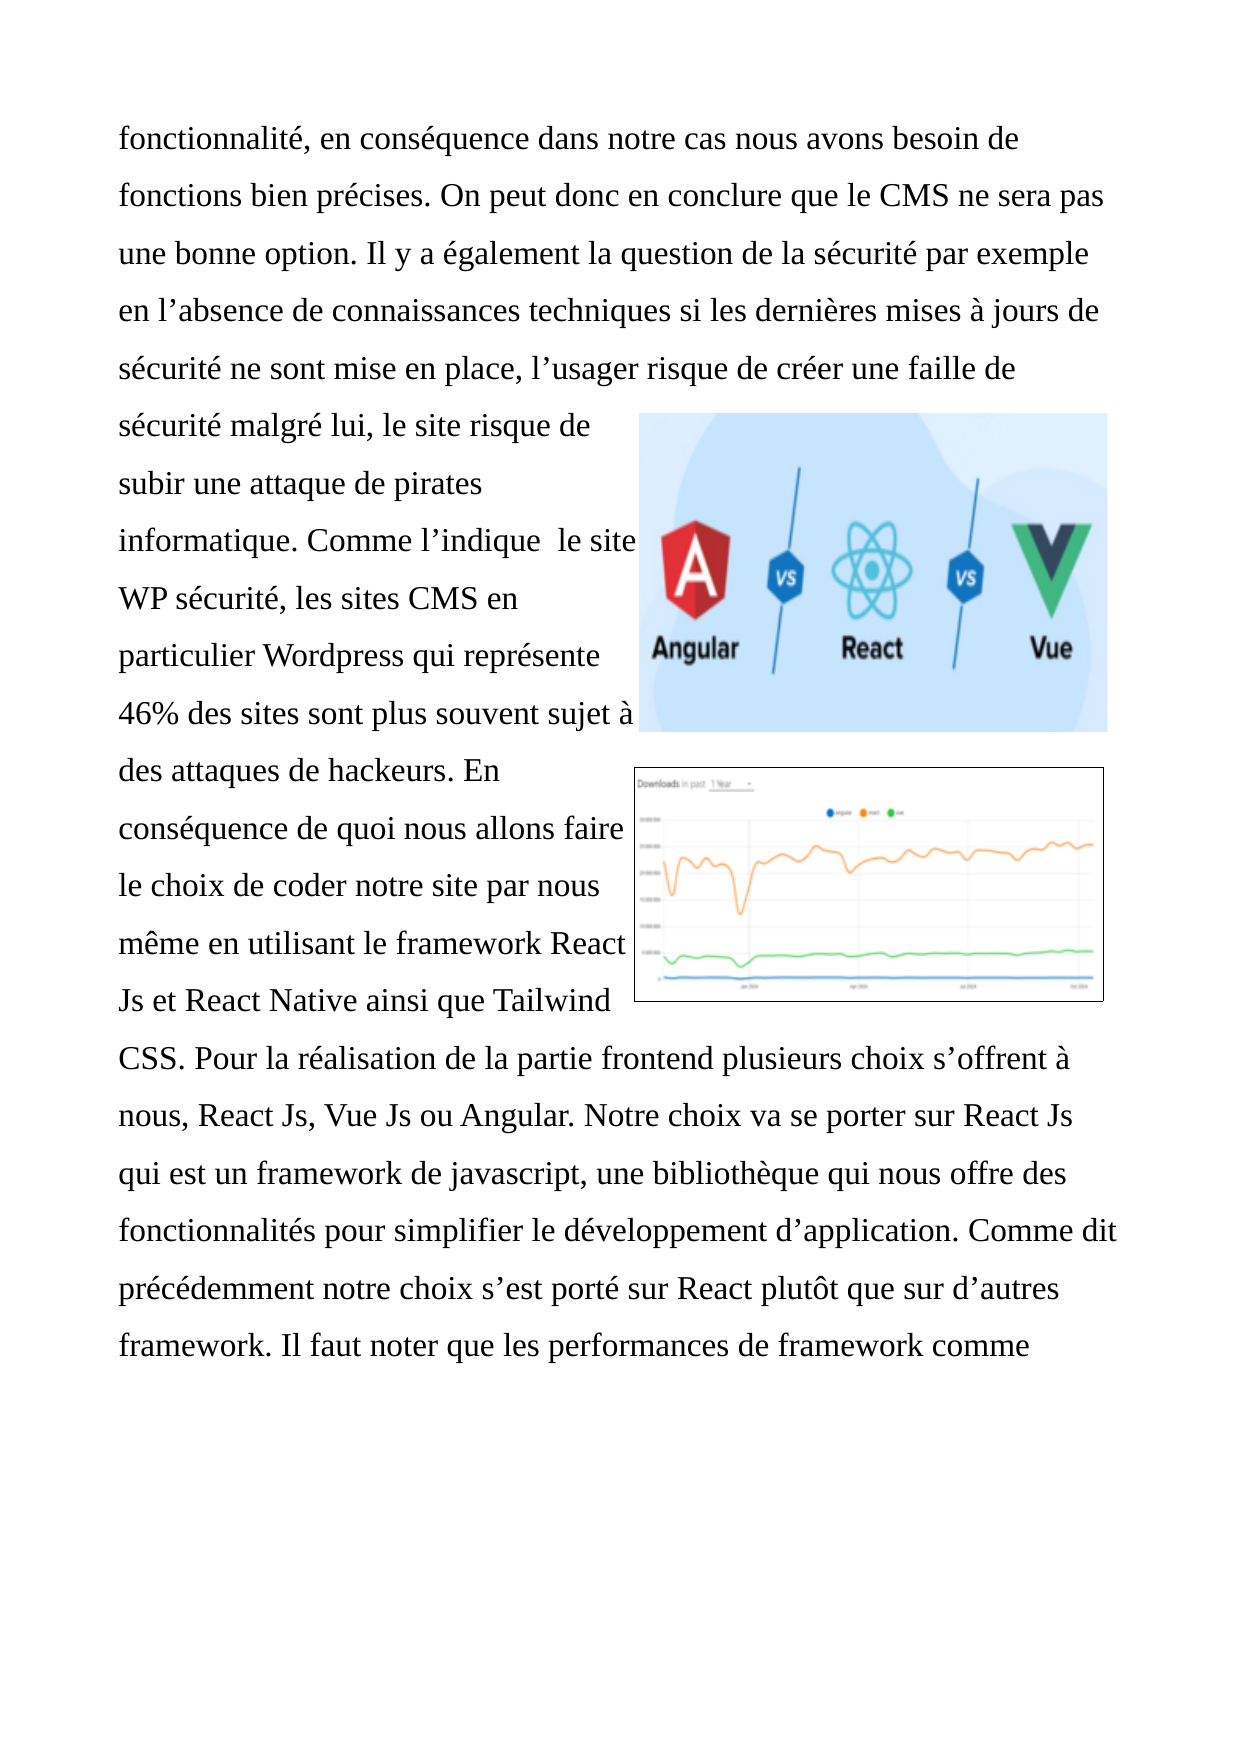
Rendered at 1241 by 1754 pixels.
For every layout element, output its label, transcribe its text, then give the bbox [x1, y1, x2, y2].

picture [637, 770, 1100, 999]
text fonctionnalité, en conséquence dans notre cas nous avons besoin de fonctions bien précises. On peut donc en conclure que le CMS ne sera pas une bonne option. Il y a également la question de la sécurité par exemple en l’absence de connaissances techniques si les dernières mises à jours de sécurité ne sont mise en place, l’usager risque de créer une faille de sécurité malgré lui, le site risque de subir une attaque de pirates informatique. Comme l’indique le site WP sécurité, les sites CMS en particulier Wordpress qui représente 46% des sites sont plus souvent sujet à des attaques de hackeurs. En conséquence de quoi nous allons faire le choix de coder notre site par nous même en utilisant le framework React Js et React Native ainsi que Tailwind CSS. Pour la réalisation de la partie frontend plusieurs choix s’offrent à nous, React Js, Vue Js ou Angular. Notre choix va se porter sur React Js qui est un framework de javascript, une bibliothèque qui nous offre des fonctionnalités pour simplifier le développement d’application. Comme dit précédemment notre choix s’est porté sur React plutôt que sur d’autres framework. Il faut noter que les performances de framework comme [118, 118, 1122, 1364]
picture [638, 413, 1108, 732]
